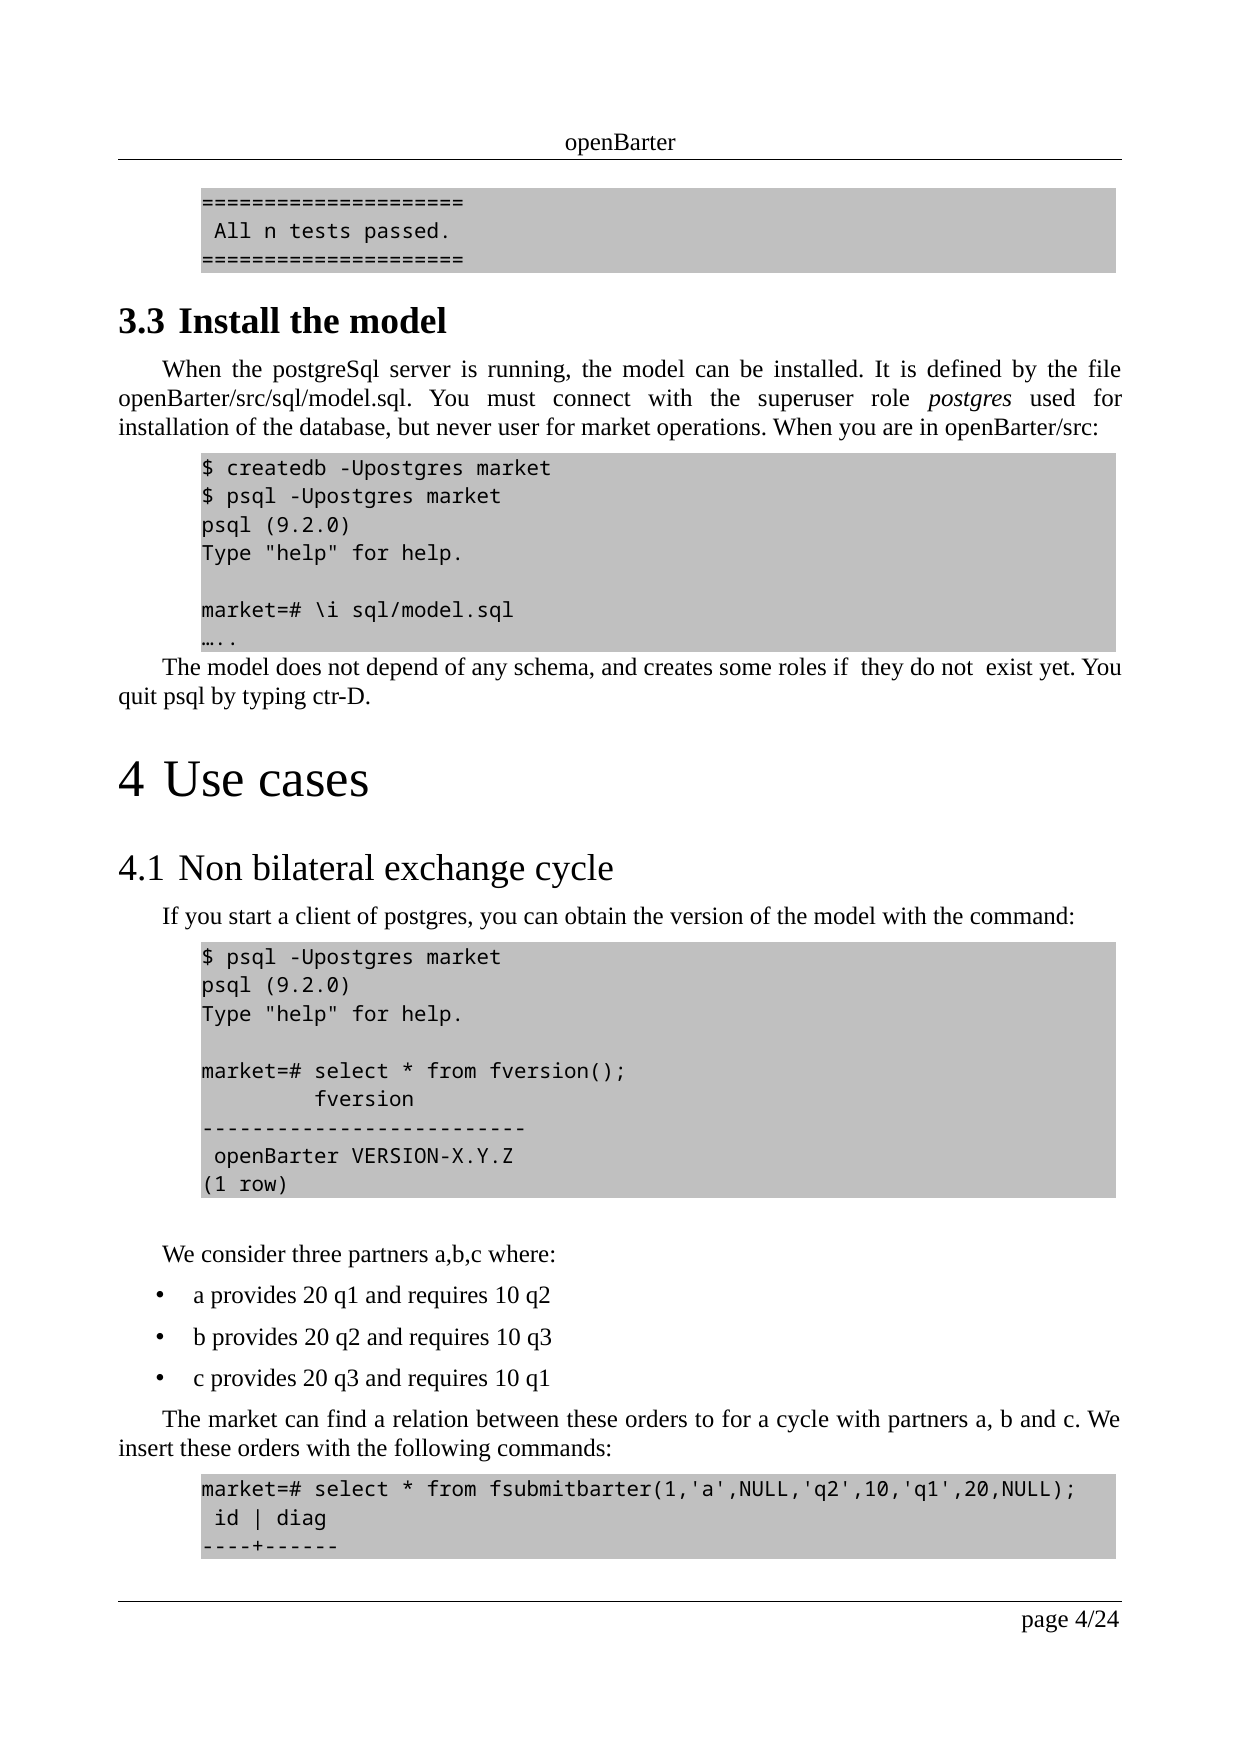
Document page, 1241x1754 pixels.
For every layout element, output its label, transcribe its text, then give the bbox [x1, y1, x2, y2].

text The market can find a relation between these orders to for a cycle with partners a, b and c. We insert these orders with the following commands: [118, 1404, 1122, 1462]
text All n tests passed. [201, 217, 1116, 245]
text id | diag [201, 1503, 1116, 1531]
list a provides 20 q1 and requires 10 q2 [156, 1280, 1122, 1309]
text ….. [201, 623, 1116, 652]
text When the postgreSql server is running, the model can be installed. It is defined by the file openBarter/src/sql/model.sql. You must connect with the superuser role postgres used for installation of the database, but never user for market operations. When you are in openBarter/src: [118, 354, 1122, 440]
text market=# select * from fversion(); [201, 1056, 1116, 1084]
text ===================== [201, 245, 1116, 273]
text $ createdb -Upostgres market [201, 453, 1116, 481]
text openBarter VERSION-X.Y.Z [201, 1141, 1116, 1169]
text -------------------------- [201, 1113, 1116, 1141]
list b provides 20 q2 and requires 10 q3 [156, 1322, 1122, 1350]
text The model does not depend of any schema, and creates some roles if they do not exist yet. You quit psql by typing ctr-D. [118, 652, 1122, 709]
text We consider three partners a,b,c where: [118, 1239, 1122, 1268]
list c provides 20 q3 and requires 10 q1 [156, 1363, 1122, 1392]
text fversion [201, 1084, 1116, 1113]
text market=# select * from fsubmitbarter(1,'a',NULL,'q2',10,'q1',20,NULL); [201, 1474, 1116, 1503]
text $ psql -Upostgres market [201, 942, 1116, 970]
text psql (9.2.0) [201, 510, 1116, 538]
subtitle Use cases [118, 747, 1122, 808]
text market=# \i sql/model.sql [201, 595, 1116, 623]
text $ psql -Upostgres market [201, 481, 1116, 510]
text ===================== [201, 188, 1116, 217]
text Type "help" for help. [201, 999, 1116, 1027]
subtitle Install the model [118, 298, 1122, 342]
text (1 row) [201, 1169, 1116, 1198]
text ----+------ [201, 1531, 1116, 1559]
text If you start a client of postgres, you can obtain the version of the model with the command: [118, 901, 1122, 929]
subtitle Non bilateral exchange cycle [118, 845, 1122, 888]
text psql (9.2.0) [201, 970, 1116, 999]
text Type "help" for help. [201, 538, 1116, 567]
